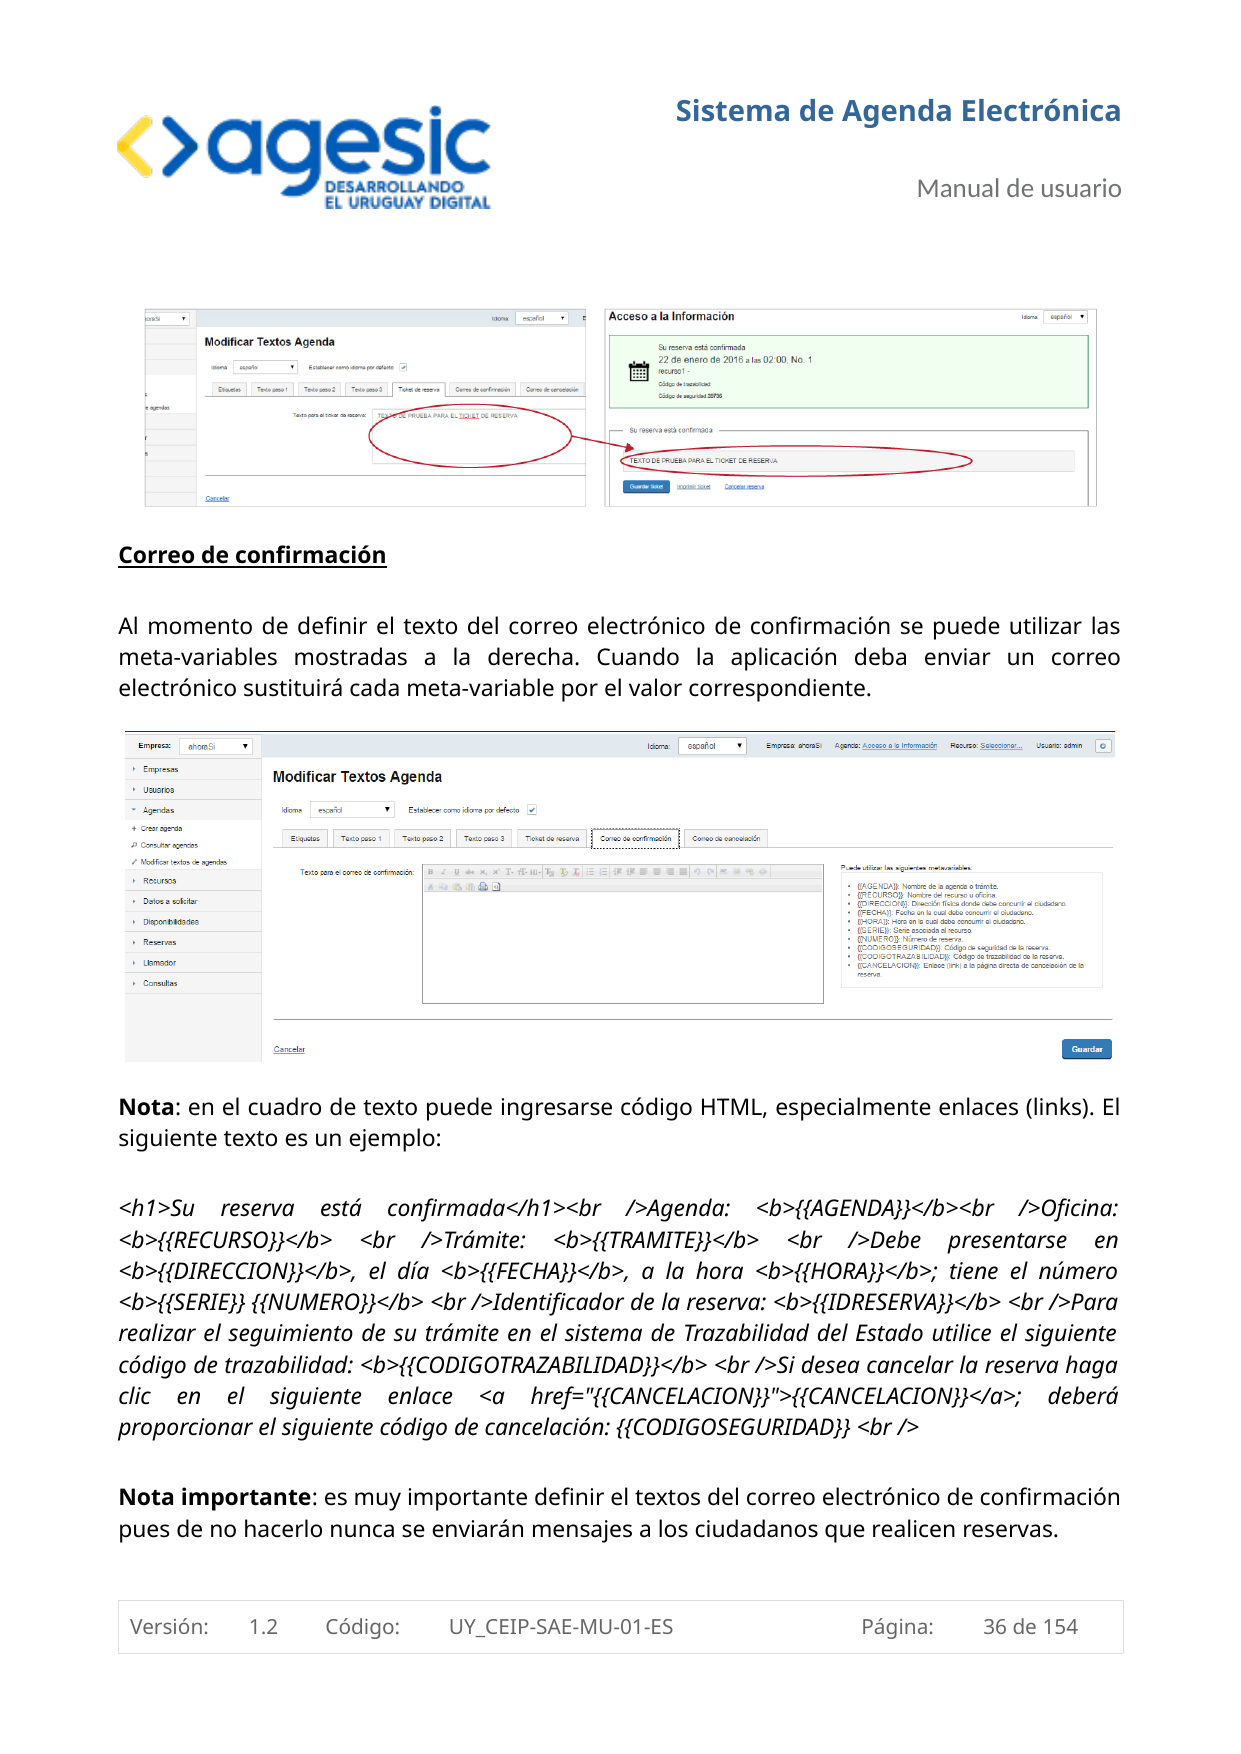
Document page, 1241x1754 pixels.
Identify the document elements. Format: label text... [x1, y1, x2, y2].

text Nota: en el cuadro de texto puede ingresarse código HTML, especialmente enlaces (links). El siguiente texto es un ejemplo: [118, 742, 1122, 1153]
picture [136, 304, 1104, 510]
text Al momento de definir el texto del correo electrónico de confirmación se puede utilizar las meta-variables mostradas a la derecha. Cuando la aplicación deba enviar un correo electrónico sustituirá cada meta-variable por el valor correspondiente. [118, 610, 1122, 703]
text Nota importante: es muy importante definir el textos del correo electrónico de confirmación pues de no hacerlo nunca se enviarán mensajes a los ciudadanos que realicen reservas. [118, 1481, 1122, 1544]
picture [125, 730, 1116, 1062]
picture [116, 105, 492, 209]
text <h1>Su reserva está confirmada</h1><br />Agenda: <b>{{AGENDA}}</b><br />Oficina: <b>{{RECURSO}}</b> <br />Trámite: <b>{{TRAMITE}}</b> <br />Debe presentarse en <b>{{DIRECCION}}</b>, el día <b>{{FECHA}}</b>, a la hora <b>{{HORA}}</b>; tiene el número <b>{{SERIE}} {{NUMERO}}</b> <br />Identificador de la reserva: <b>{{IDRESERVA}}</b> <br />Para realizar el seguimiento de su trámite en el sistema de Trazabilidad del Estado utilice el siguiente código de trazabilidad: <b>{{CODIGOTRAZABILIDAD}}</b> <br />Si desea cancelar la reserva haga clic en el siguiente enlace <a href="{{CANCELACION}}">{{CANCELACION}}</a>; deberá proporcionar el siguiente código de cancelación: {{CODIGOSEGURIDAD}} <br /> [118, 1192, 1122, 1442]
text Correo de confirmación [118, 304, 1122, 571]
